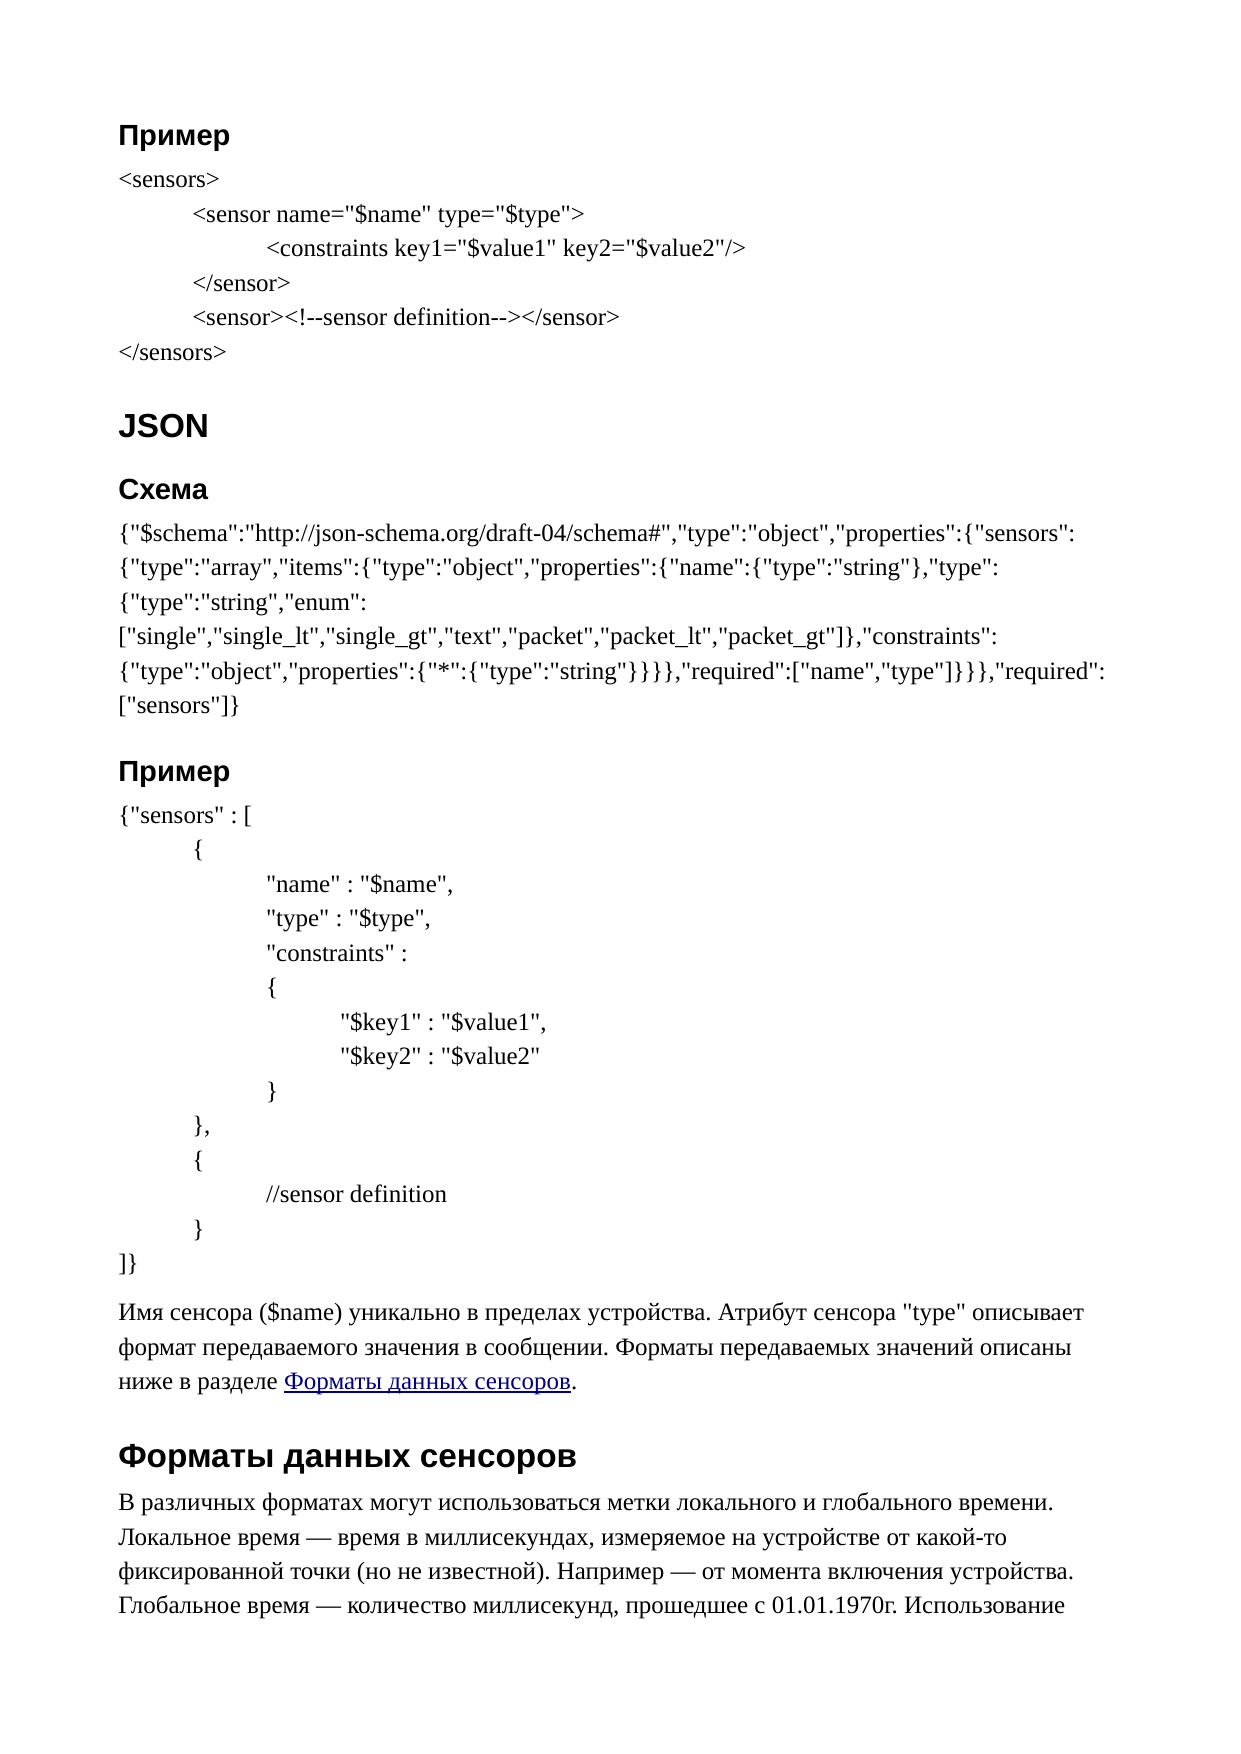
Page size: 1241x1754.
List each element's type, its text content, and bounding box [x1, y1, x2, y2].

subtitle JSON [118, 406, 1122, 445]
text <sensors> <sensor name="$name" type="$type"> <constraints key1="$value1" key2="$value2"/> </sensor> <sensor><!--sensor definition--></sensor> </sensors> [118, 164, 1122, 365]
subtitle Пример [118, 118, 1122, 152]
subtitle Форматы данных сенсоров [118, 1436, 1122, 1475]
text Имя сенсора ($name) уникально в пределах устройства. Атрибут сенсора "type" описывает формат передаваемого значения в сообщении. Форматы передаваемых значений описаны ниже в разделе Форматы данных сенсоров. [118, 1297, 1122, 1395]
text В различных форматах могут использоваться метки локального и глобального времени. Локальное время — время в миллисекундах, измеряемое на устройстве от какой-то фиксированной точки (но не известной). Например — от момента включения устройства. Глобальное время — количество миллисекунд, прошедшее с 01.01.1970г. Использование [118, 1487, 1122, 1619]
text {"$schema":"http://json-schema.org/draft-04/schema#","type":"object","properties":{"sensors":{"type":"array","items":{"type":"object","properties":{"name":{"type":"string"},"type":{"type":"string","enum":["single","single_lt","single_gt","text","packet","packet_lt","packet_gt"]},"constraints":{"type":"object","properties":{"*":{"type":"string"}}}},"required":["name","type"]}}},"required":["sensors"]} [118, 518, 1122, 719]
subtitle Пример [118, 754, 1122, 788]
subtitle Схема [118, 472, 1122, 506]
text {"sensors" : [ { "name" : "$name", "type" : "$type", "constraints" : { "$key1" : "$value1", "$key2" : "$value2" } }, { //sensor definition } ]} [118, 800, 1122, 1277]
